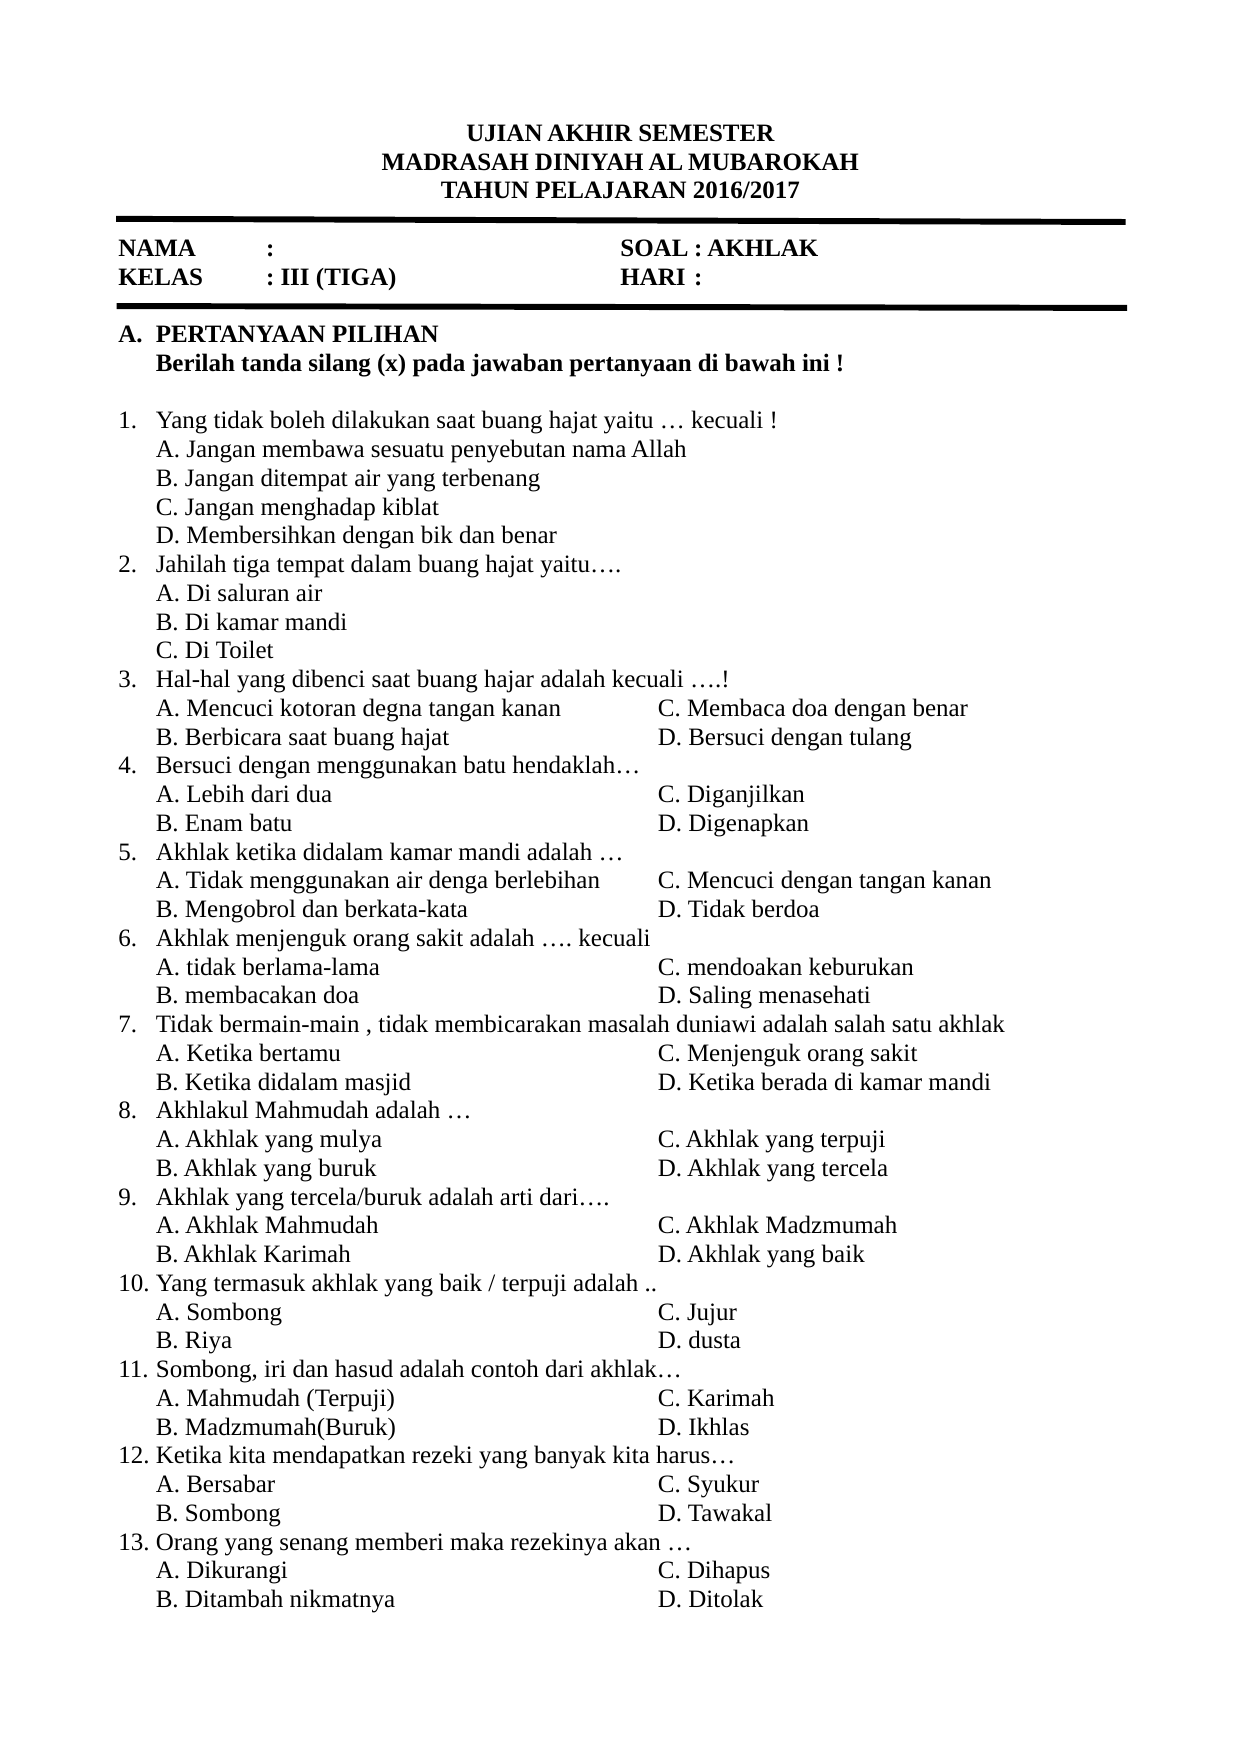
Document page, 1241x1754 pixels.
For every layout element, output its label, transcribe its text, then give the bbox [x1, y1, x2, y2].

text TAHUN PELAJARAN 2016/2017 [118, 176, 1122, 204]
text B. Enam batu [118, 808, 620, 837]
text B. Ditambah nikmatnya [118, 1584, 620, 1613]
text Berilah tanda silang (x) pada jawaban pertanyaan di bawah ini ! [118, 348, 1122, 377]
text C. Di Toilet [118, 636, 1122, 664]
text C. Akhlak yang terpuji [620, 1124, 1122, 1153]
text C. Akhlak Madzmumah [620, 1211, 1122, 1239]
text 3. Hal-hal yang dibenci saat buang hajar adalah kecuali ….! [118, 664, 1122, 693]
text C. Mencuci dengan tangan kanan [620, 866, 1122, 894]
text B. Mengobrol dan berkata-kata [118, 894, 620, 923]
text 7. Tidak bermain-main , tidak membicarakan masalah duniawi adalah salah satu akhlak [118, 1009, 1122, 1038]
text A. Lebih dari dua [118, 779, 620, 808]
text SOAL : AKHLAK [620, 233, 1122, 262]
text D. dusta [620, 1326, 1122, 1354]
text D. Ditolak [620, 1584, 1122, 1613]
text C. Diganjilkan [620, 779, 1122, 808]
text C. Jangan menghadap kiblat [118, 492, 1122, 521]
text A. Mencuci kotoran degna tangan kanan [118, 693, 620, 722]
text C. Dihapus [620, 1556, 1122, 1584]
text D. Tawakal [620, 1498, 1122, 1527]
text A. Tidak menggunakan air denga berlebihan [118, 866, 620, 894]
text D. Membersihkan dengan bik dan benar [118, 521, 1122, 549]
text A. Akhlak yang mulya [118, 1124, 620, 1153]
text A. Mahmudah (Terpuji) [118, 1383, 620, 1412]
text A. Akhlak Mahmudah [118, 1211, 620, 1239]
text 6. Akhlak menjenguk orang sakit adalah …. kecuali [118, 923, 1122, 952]
text D. Akhlak yang tercela [620, 1153, 1122, 1182]
text A. Sombong [118, 1297, 620, 1326]
text C. Jujur [620, 1297, 1122, 1326]
text A. Bersabar [118, 1469, 620, 1498]
text C. Syukur [620, 1469, 1122, 1498]
text D. Akhlak yang baik [620, 1239, 1122, 1268]
text D. Digenapkan [620, 808, 1122, 837]
text 4. Bersuci dengan menggunakan batu hendaklah… [118, 751, 1122, 779]
text 2. Jahilah tiga tempat dalam buang hajat yaitu…. [118, 549, 1122, 578]
text UJIAN AKHIR SEMESTER [118, 118, 1122, 147]
text MADRASAH DINIYAH AL MUBAROKAH [118, 147, 1122, 176]
text KELAS : III (TIGA) [118, 262, 620, 291]
text B. Madzmumah(Buruk) [118, 1412, 620, 1441]
text B. membacakan doa [118, 981, 620, 1009]
text C. mendoakan keburukan [620, 952, 1122, 981]
text NAMA : [118, 233, 620, 262]
text A. Di saluran air [118, 578, 1122, 607]
text A. Ketika bertamu [118, 1038, 620, 1067]
text C. Menjenguk orang sakit [620, 1038, 1122, 1067]
text B. Ketika didalam masjid [118, 1067, 620, 1096]
text 5. Akhlak ketika didalam kamar mandi adalah … [118, 837, 1122, 866]
text 8. Akhlakul Mahmudah adalah … [118, 1096, 1122, 1124]
text C. Karimah [620, 1383, 1122, 1412]
text B. Akhlak Karimah [118, 1239, 620, 1268]
text D. Bersuci dengan tulang [620, 722, 1122, 751]
text D. Saling menasehati [620, 981, 1122, 1009]
text D. Tidak berdoa [620, 894, 1122, 923]
text D. Ikhlas [620, 1412, 1122, 1441]
text HARI : [620, 262, 1122, 291]
text C. Membaca doa dengan benar [620, 693, 1122, 722]
text B. Jangan ditempat air yang terbenang [118, 463, 1122, 492]
text B. Akhlak yang buruk [118, 1153, 620, 1182]
text 13. Orang yang senang memberi maka rezekinya akan … [118, 1527, 1122, 1556]
text B. Di kamar mandi [118, 607, 1122, 636]
text D. Ketika berada di kamar mandi [620, 1067, 1122, 1096]
text A. tidak berlama-lama [118, 952, 620, 981]
text B. Sombong [118, 1498, 620, 1527]
text A. Dikurangi [118, 1556, 620, 1584]
text 10. Yang termasuk akhlak yang baik / terpuji adalah .. [118, 1268, 1122, 1297]
text 1. Yang tidak boleh dilakukan saat buang hajat yaitu … kecuali ! [118, 406, 1122, 434]
text 9. Akhlak yang tercela/buruk adalah arti dari…. [118, 1182, 1122, 1211]
text A. Jangan membawa sesuatu penyebutan nama Allah [118, 434, 1122, 463]
text 12. Ketika kita mendapatkan rezeki yang banyak kita harus… [118, 1441, 1122, 1469]
text A. PERTANYAAN PILIHAN [118, 319, 1122, 348]
text B. Riya [118, 1326, 620, 1354]
text 11. Sombong, iri dan hasud adalah contoh dari akhlak… [118, 1354, 1122, 1383]
text B. Berbicara saat buang hajat [118, 722, 620, 751]
